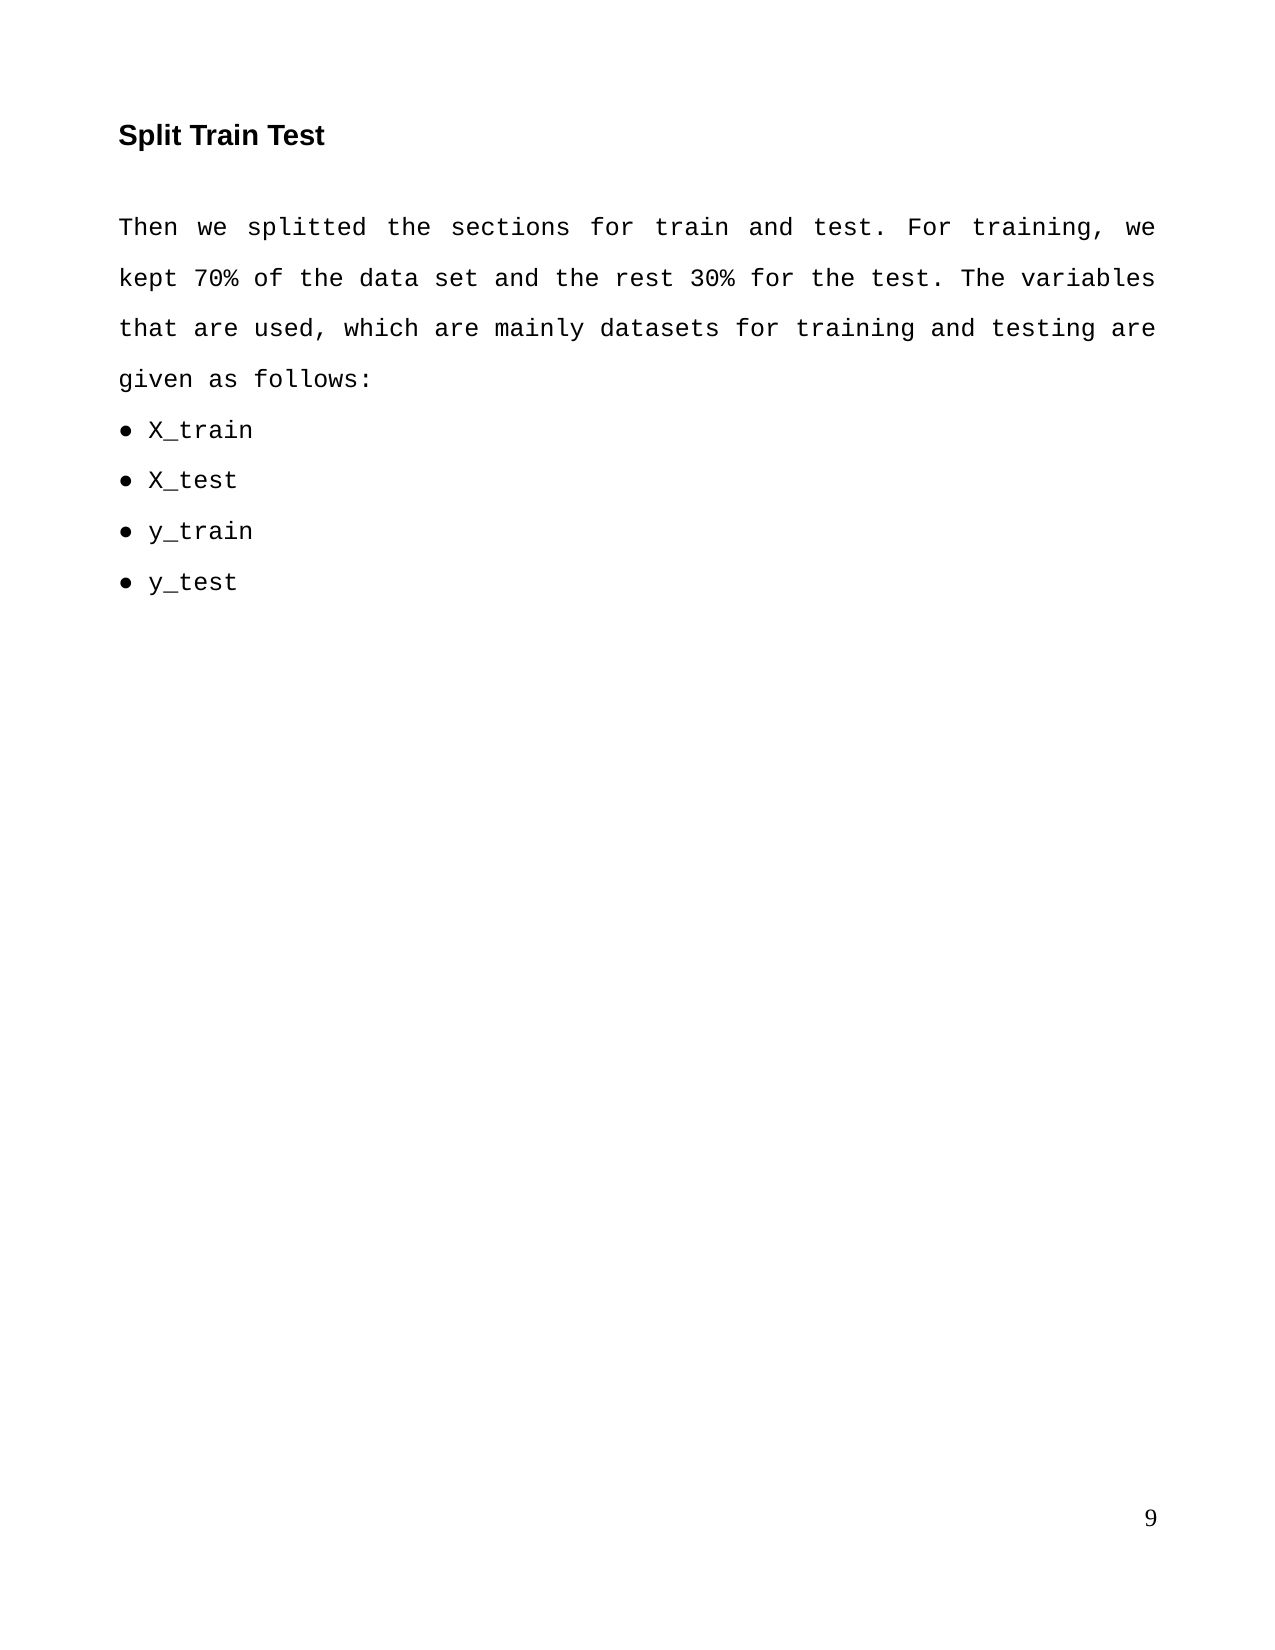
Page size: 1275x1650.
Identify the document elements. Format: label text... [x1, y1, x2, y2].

text Then we splitted the sections for train and test. For training, we kept 70% of the data set and the rest 30% for the test. The variables that are used, which are mainly datasets for training and testing are given as follows: [118, 215, 1157, 395]
subtitle Split Train Test [118, 118, 1157, 152]
text ● y_train [118, 518, 1157, 547]
text ● y_test [118, 569, 1157, 597]
text ● X_train [118, 417, 1157, 446]
text ● X_test [118, 468, 1157, 496]
